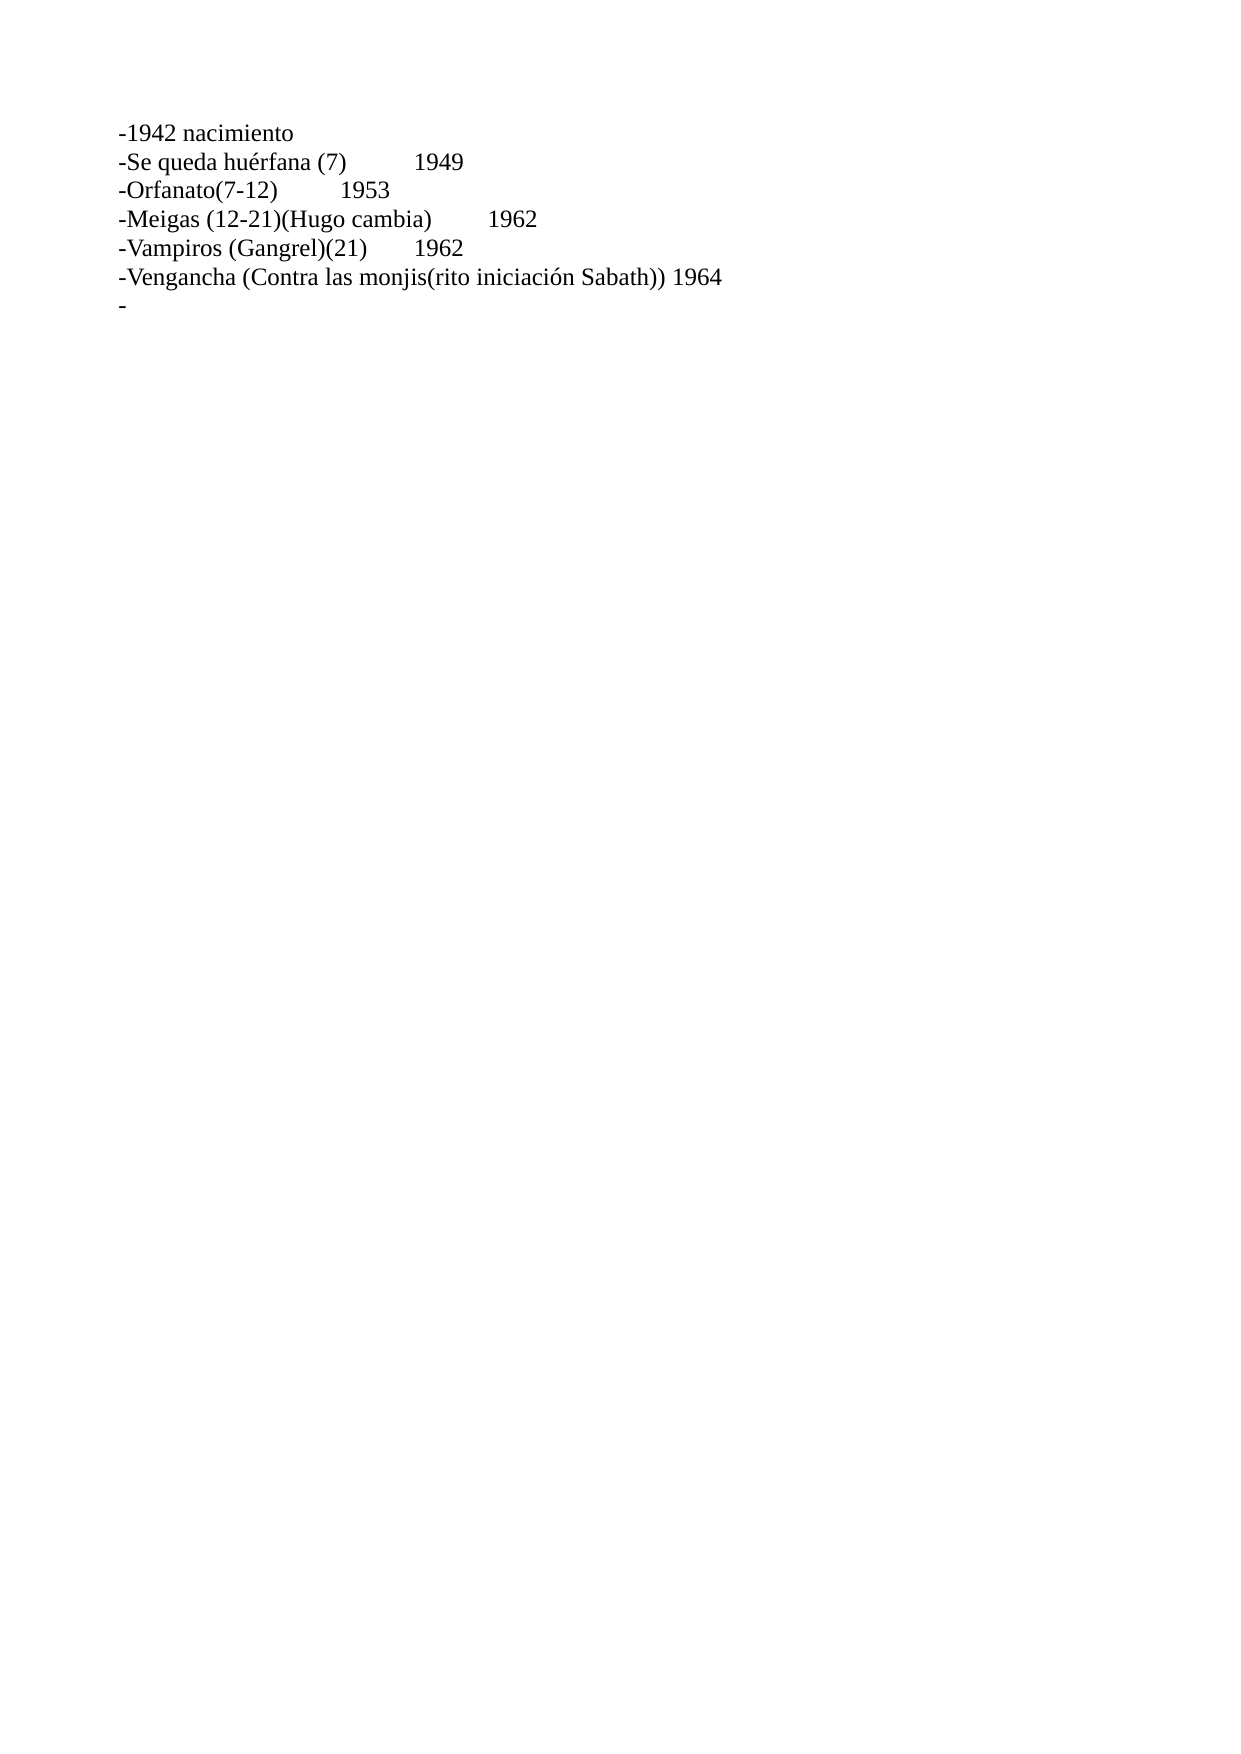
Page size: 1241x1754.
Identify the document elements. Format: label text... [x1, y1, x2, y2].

text -Se queda huérfana (7) 1949 [118, 147, 1122, 176]
text -Vampiros (Gangrel)(21) 1962 [118, 233, 1122, 262]
text -Meigas (12-21)(Hugo cambia) 1962 [118, 204, 1122, 233]
text -Vengancha (Contra las monjis(rito iniciación Sabath)) 1964 [118, 262, 1122, 291]
text - [118, 291, 1122, 319]
text -Orfanato(7-12) 1953 [118, 176, 1122, 204]
text -1942 nacimiento [118, 118, 1122, 147]
